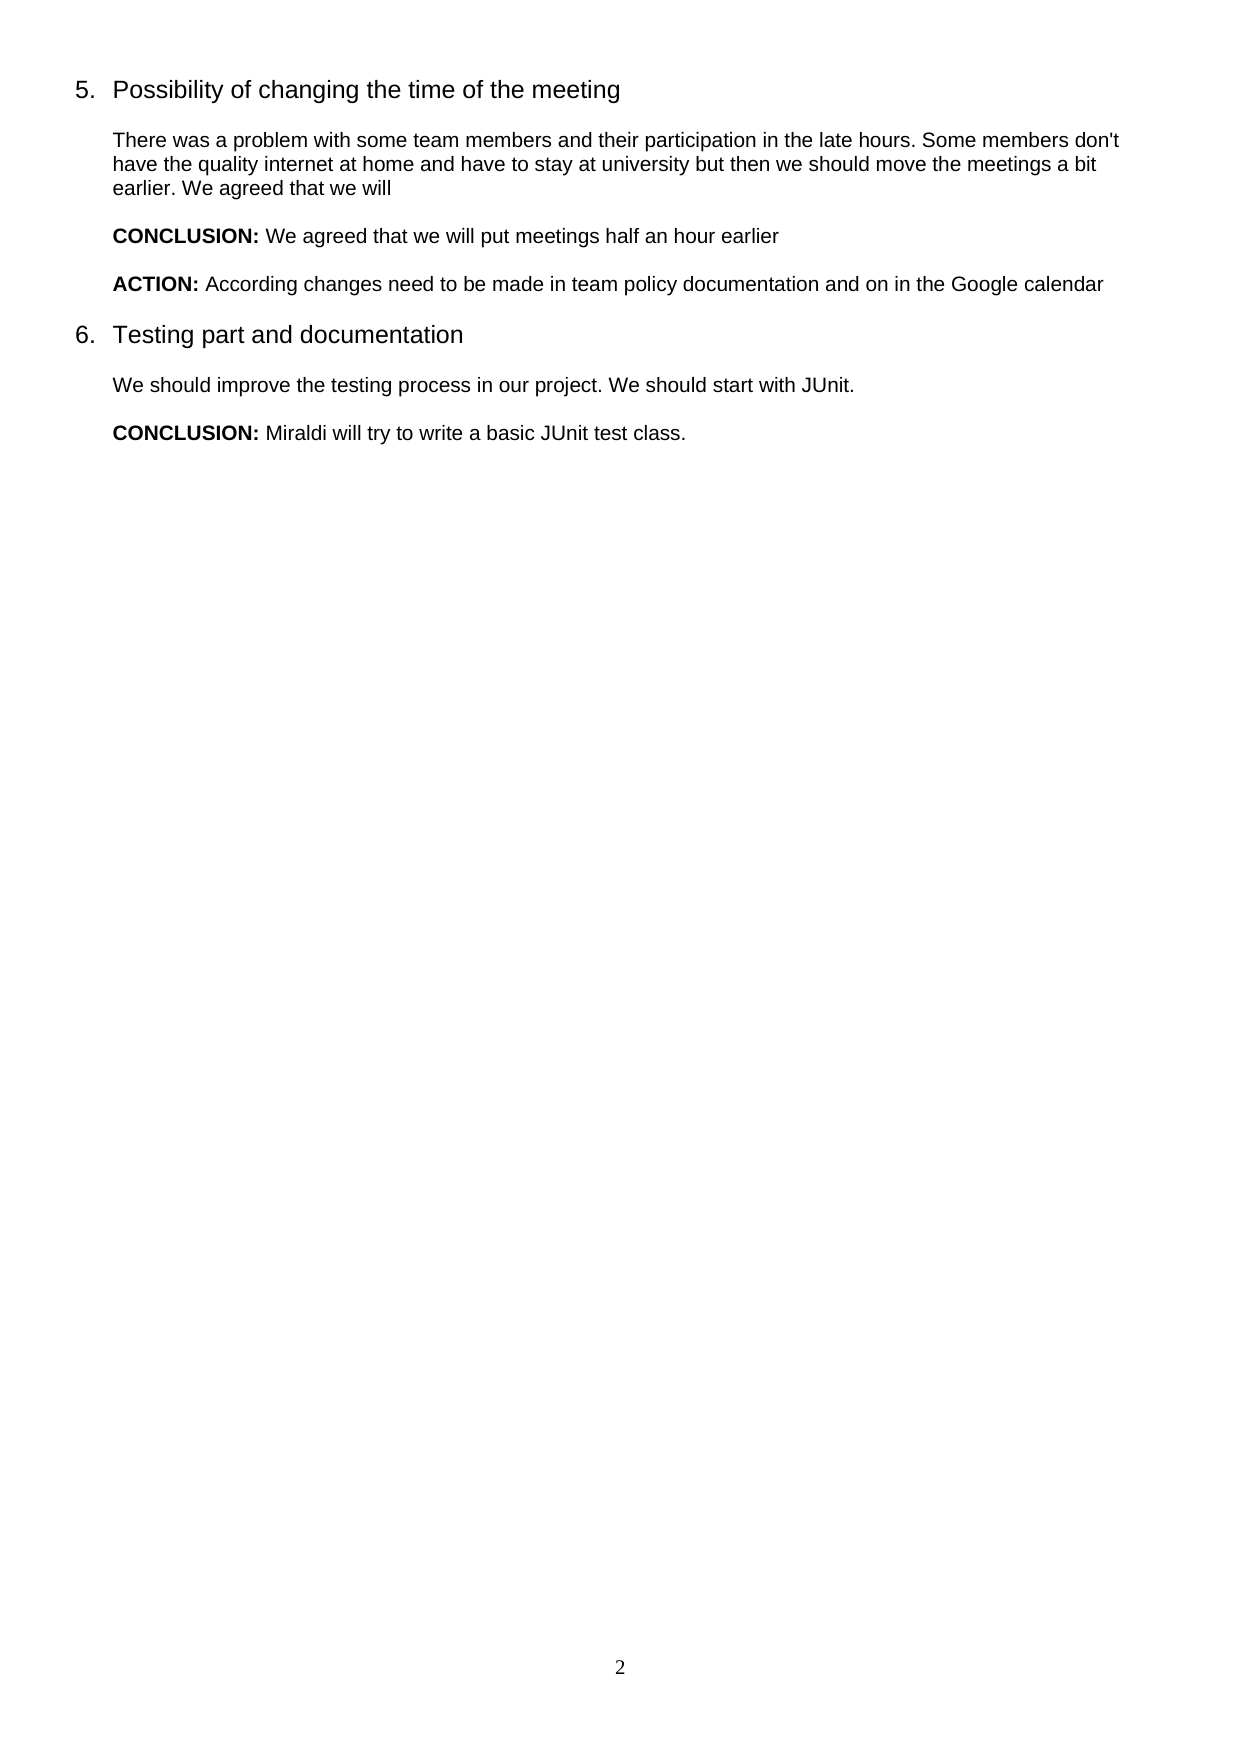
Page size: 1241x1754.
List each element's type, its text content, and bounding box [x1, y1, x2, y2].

list Testing part and documentation [75, 319, 1165, 348]
text CONCLUSION: We agreed that we will put meetings half an hour earlier [112, 224, 1165, 248]
list Possibility of changing the time of the meeting [75, 75, 1165, 104]
text ACTION: According changes need to be made in team policy documentation and on in the Google calendar [112, 272, 1165, 296]
text We should improve the testing process in our project. We should start with JUnit. [112, 372, 1165, 396]
text CONCLUSION: Miraldi will try to write a basic JUnit test class. [112, 420, 1165, 444]
text There was a problem with some team members and their participation in the late hours. Some members don't have the quality internet at home and have to stay at university but then we should move the meetings a bit earlier. We agreed that we will [112, 128, 1165, 200]
